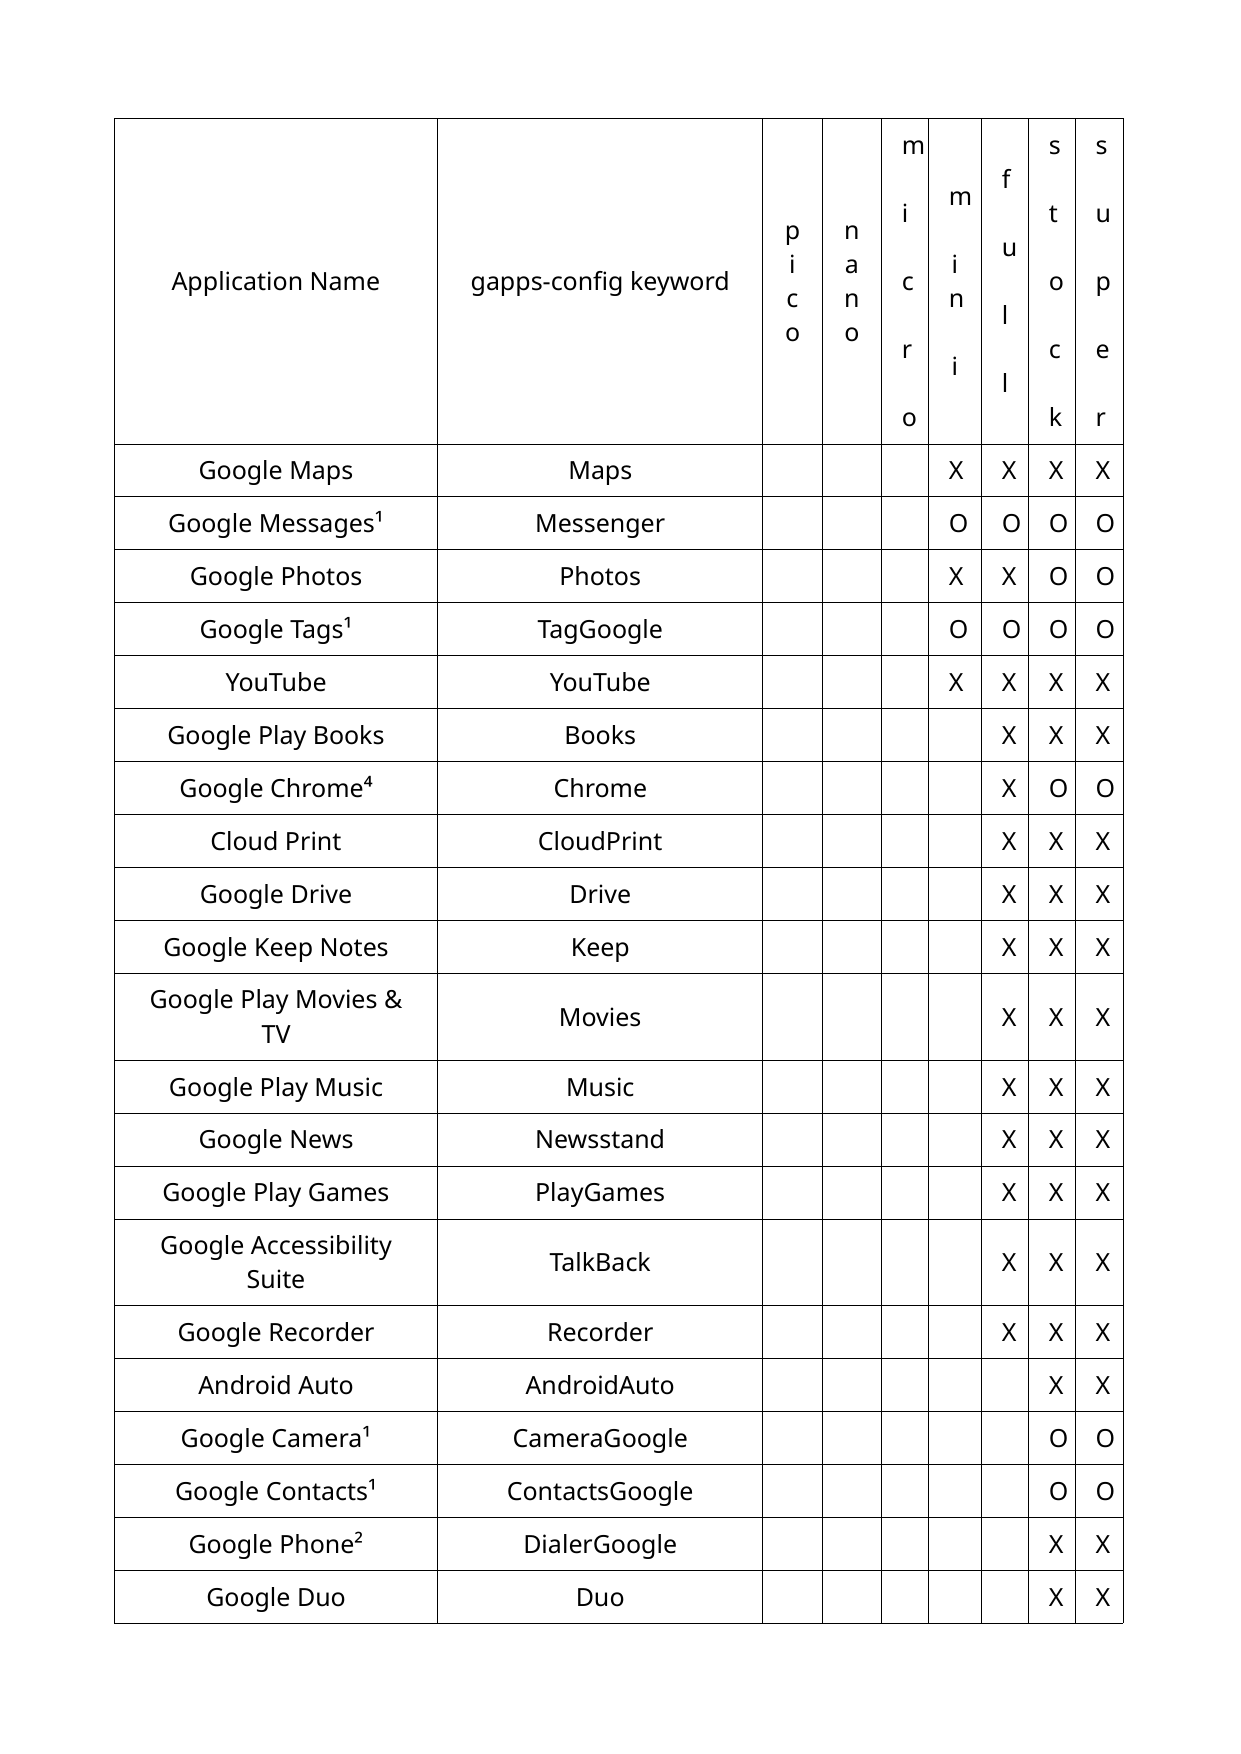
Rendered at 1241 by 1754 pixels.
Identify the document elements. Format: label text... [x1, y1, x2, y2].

table_cell [763, 1220, 822, 1305]
table_cell Movies [438, 974, 762, 1060]
table_cell Chrome [438, 762, 762, 814]
table_cell [763, 921, 822, 973]
table_cell PlayGames [438, 1167, 762, 1218]
table_cell X [929, 445, 981, 496]
table_cell O [1029, 1412, 1075, 1464]
table_cell [882, 550, 928, 602]
table_cell [929, 815, 981, 867]
table_cell [763, 1061, 822, 1113]
table_cell [823, 1518, 881, 1570]
table_cell [823, 603, 881, 655]
table_header Application Name [115, 119, 437, 443]
table_cell [882, 1114, 928, 1166]
table_cell X [982, 868, 1028, 920]
table_header s t o c k [1029, 119, 1075, 443]
table_cell Cloud Print [115, 815, 437, 867]
table_cell Messenger [438, 497, 762, 549]
table_cell X [982, 1061, 1028, 1113]
table_cell [982, 1571, 1028, 1623]
table_cell [823, 656, 881, 708]
table_cell X [1076, 1114, 1123, 1166]
table_cell X [1029, 1167, 1075, 1218]
table_cell Google Camera¹ [115, 1412, 437, 1464]
table_cell O [1029, 762, 1075, 814]
table_cell X [1076, 921, 1123, 973]
table_cell [823, 1465, 881, 1517]
table_cell [763, 974, 822, 1060]
table_cell [763, 445, 822, 496]
table_cell X [982, 709, 1028, 761]
table_cell X [1076, 868, 1123, 920]
table_cell O [1076, 1465, 1123, 1517]
table_cell [823, 974, 881, 1060]
table_cell [823, 921, 881, 973]
table_cell X [1029, 921, 1075, 973]
table_cell Google Play Music [115, 1061, 437, 1113]
table_cell X [982, 550, 1028, 602]
table_cell Google Photos [115, 550, 437, 602]
table_cell X [1029, 1061, 1075, 1113]
table_cell YouTube [115, 656, 437, 708]
table_cell [882, 1571, 928, 1623]
table_cell [929, 1220, 981, 1305]
table_cell [763, 603, 822, 655]
table_cell [929, 1465, 981, 1517]
table_cell Google Play Books [115, 709, 437, 761]
table_cell [823, 1571, 881, 1623]
table_cell TagGoogle [438, 603, 762, 655]
table_cell [763, 497, 822, 549]
table_cell X [982, 445, 1028, 496]
table_cell Google Messages¹ [115, 497, 437, 549]
table_cell [823, 1412, 881, 1464]
table_cell O [929, 603, 981, 655]
table_cell [882, 497, 928, 549]
table_cell Google Drive [115, 868, 437, 920]
table_cell O [1029, 497, 1075, 549]
table_cell [929, 1061, 981, 1113]
table_cell X [982, 1167, 1028, 1218]
table_cell ContactsGoogle [438, 1465, 762, 1517]
table_header m i n i [929, 119, 981, 443]
table_header f u l l [982, 119, 1028, 443]
table_cell Newsstand [438, 1114, 762, 1166]
table_cell [982, 1359, 1028, 1411]
table_cell [823, 1167, 881, 1218]
table_cell X [1076, 1518, 1123, 1570]
table_cell [763, 1518, 822, 1570]
table_cell Books [438, 709, 762, 761]
table_cell X [1029, 1114, 1075, 1166]
table_cell [763, 762, 822, 814]
table_cell Duo [438, 1571, 762, 1623]
table_cell Drive [438, 868, 762, 920]
table_cell [763, 709, 822, 761]
table_cell [882, 656, 928, 708]
table_cell X [982, 1220, 1028, 1305]
table_cell Keep [438, 921, 762, 973]
table_cell X [1029, 1306, 1075, 1358]
table_cell [763, 1571, 822, 1623]
table_cell X [1029, 974, 1075, 1060]
table_cell [882, 1412, 928, 1464]
table_cell DialerGoogle [438, 1518, 762, 1570]
table_cell [882, 1518, 928, 1570]
table_cell O [1029, 1465, 1075, 1517]
table_cell X [982, 762, 1028, 814]
table_cell O [1029, 603, 1075, 655]
table_cell Google Duo [115, 1571, 437, 1623]
table_cell [929, 1114, 981, 1166]
table_cell O [982, 497, 1028, 549]
table_cell [882, 974, 928, 1060]
table_cell X [1076, 709, 1123, 761]
table_cell X [1076, 974, 1123, 1060]
table_cell [882, 1306, 928, 1358]
table_cell X [982, 815, 1028, 867]
table_cell O [1076, 603, 1123, 655]
table_cell X [929, 550, 981, 602]
table_cell [882, 445, 928, 496]
table_cell [882, 921, 928, 973]
table_cell X [929, 656, 981, 708]
table_cell [823, 550, 881, 602]
table_cell [929, 1412, 981, 1464]
table_cell Google Play Games [115, 1167, 437, 1218]
table_cell X [1029, 1220, 1075, 1305]
table_cell [929, 762, 981, 814]
table_cell X [982, 921, 1028, 973]
table_cell Google Play Movies & TV [115, 974, 437, 1060]
table_cell X [1029, 868, 1075, 920]
table_cell X [982, 656, 1028, 708]
table_header s u p e r [1076, 119, 1123, 443]
table_cell X [982, 1306, 1028, 1358]
table_cell [929, 921, 981, 973]
table_cell [929, 1306, 981, 1358]
table_cell O [1029, 550, 1075, 602]
table_cell [823, 1359, 881, 1411]
table_cell X [1076, 445, 1123, 496]
table_cell [763, 1359, 822, 1411]
table_cell [929, 1167, 981, 1218]
table_header p i c o [763, 119, 822, 443]
table_cell O [1076, 1412, 1123, 1464]
table_cell [882, 815, 928, 867]
table_cell [823, 1306, 881, 1358]
table_cell AndroidAuto [438, 1359, 762, 1411]
table_cell [882, 709, 928, 761]
table_cell Google Contacts¹ [115, 1465, 437, 1517]
table_cell X [1029, 709, 1075, 761]
table_cell [882, 762, 928, 814]
table_cell X [1076, 1220, 1123, 1305]
table_cell YouTube [438, 656, 762, 708]
table_cell Photos [438, 550, 762, 602]
table_cell [882, 1220, 928, 1305]
table_cell X [1029, 656, 1075, 708]
table_cell Music [438, 1061, 762, 1113]
table_cell O [1076, 497, 1123, 549]
table_cell [929, 974, 981, 1060]
table_cell [763, 1167, 822, 1218]
table_cell X [1076, 1359, 1123, 1411]
table_cell [882, 603, 928, 655]
table_cell [763, 1465, 822, 1517]
table_cell O [929, 497, 981, 549]
table_header gapps-config keyword [438, 119, 762, 443]
table_cell O [982, 603, 1028, 655]
table_cell [823, 1061, 881, 1113]
table_cell [823, 1114, 881, 1166]
table_cell X [1076, 1306, 1123, 1358]
table_cell O [1076, 550, 1123, 602]
table_cell [763, 1306, 822, 1358]
table_cell Google Maps [115, 445, 437, 496]
table_cell X [1029, 445, 1075, 496]
table_header m i c r o [882, 119, 928, 443]
table_cell Google Recorder [115, 1306, 437, 1358]
table_cell [882, 1465, 928, 1517]
table_cell [929, 1359, 981, 1411]
table_cell Google Accessibility Suite [115, 1220, 437, 1305]
table_cell [882, 868, 928, 920]
table_cell [763, 815, 822, 867]
table_cell [823, 762, 881, 814]
table_cell X [1076, 656, 1123, 708]
table_cell [929, 1571, 981, 1623]
table_cell [763, 656, 822, 708]
table_cell [763, 1114, 822, 1166]
table_cell Google Keep Notes [115, 921, 437, 973]
table_cell [882, 1061, 928, 1113]
table_cell [929, 709, 981, 761]
table_cell CloudPrint [438, 815, 762, 867]
table_cell X [1076, 1167, 1123, 1218]
table_cell Maps [438, 445, 762, 496]
table_cell [929, 868, 981, 920]
table_cell Google Phone² [115, 1518, 437, 1570]
table_cell [823, 497, 881, 549]
table_cell [823, 868, 881, 920]
table_cell [882, 1167, 928, 1218]
table_cell X [1029, 1571, 1075, 1623]
table_cell [823, 1220, 881, 1305]
table_cell [823, 815, 881, 867]
table_cell X [982, 974, 1028, 1060]
table_cell [823, 709, 881, 761]
table_cell Google Chrome⁴ [115, 762, 437, 814]
table_cell [882, 1359, 928, 1411]
table_cell TalkBack [438, 1220, 762, 1305]
table_cell X [1029, 1518, 1075, 1570]
table_cell X [982, 1114, 1028, 1166]
table_cell [982, 1465, 1028, 1517]
table_cell Google Tags¹ [115, 603, 437, 655]
table_cell X [1029, 815, 1075, 867]
table_cell O [1076, 762, 1123, 814]
table_cell [763, 550, 822, 602]
table_cell [929, 1518, 981, 1570]
table_cell [982, 1412, 1028, 1464]
table_cell X [1029, 1359, 1075, 1411]
table_cell Recorder [438, 1306, 762, 1358]
table_cell [763, 1412, 822, 1464]
table_cell X [1076, 1061, 1123, 1113]
table_cell Google News [115, 1114, 437, 1166]
table_cell [982, 1518, 1028, 1570]
table_cell X [1076, 815, 1123, 867]
table_header n a n o [823, 119, 881, 443]
table_cell [763, 868, 822, 920]
table_cell [823, 445, 881, 496]
table_cell CameraGoogle [438, 1412, 762, 1464]
table_cell X [1076, 1571, 1123, 1623]
table_cell Android Auto [115, 1359, 437, 1411]
